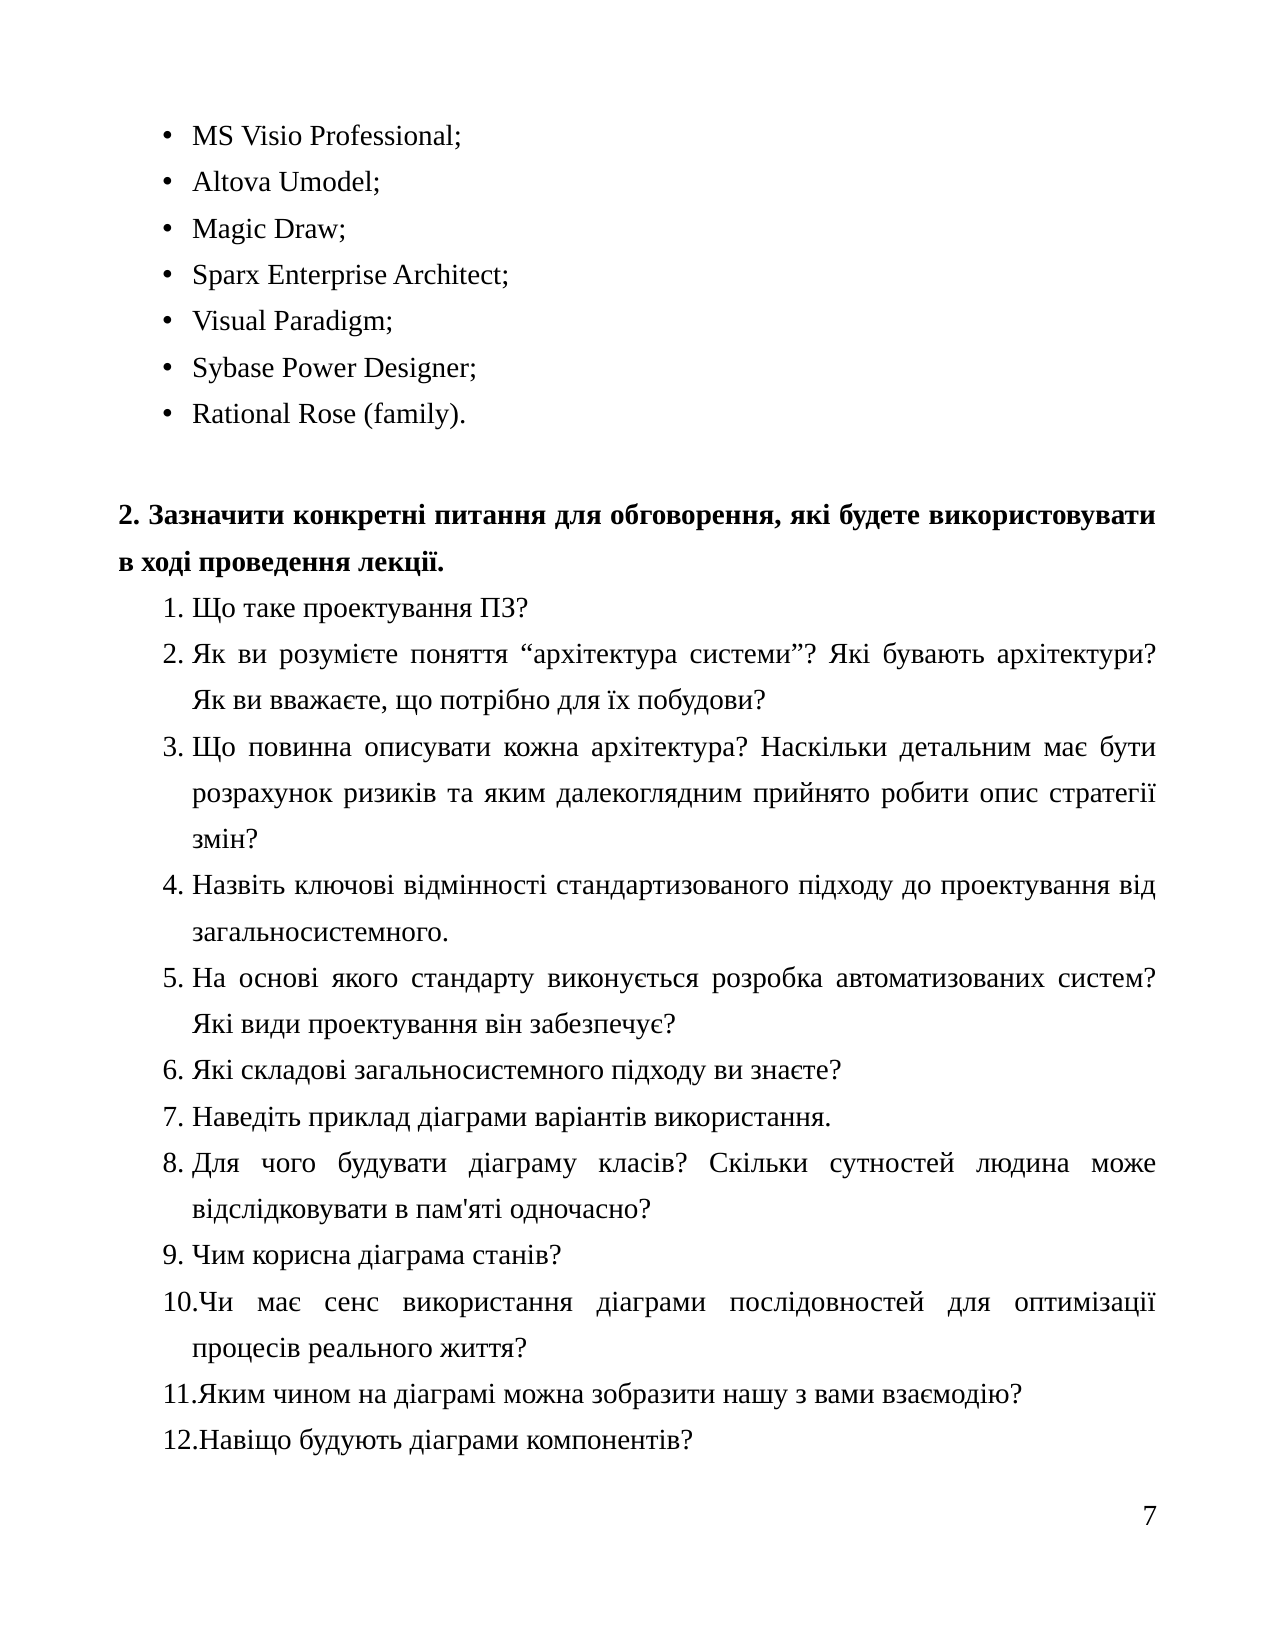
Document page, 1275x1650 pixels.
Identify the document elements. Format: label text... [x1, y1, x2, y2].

list Visual Paradigm; [162, 303, 1157, 337]
list Яким чином на діаграмі можна зобразити нашу з вами взаємодію? [162, 1376, 1157, 1410]
list MS Visio Professional; [162, 118, 1157, 152]
list Altova Umodel; [162, 164, 1157, 198]
list Rational Rose (family). [162, 396, 1157, 430]
list Magic Draw; [162, 211, 1157, 244]
list Що повинна описувати кожна архітектура? Наскільки детальним має бути розрахунок ризиків та яким далекоглядним прийнято робити опис стратегії змін? [162, 729, 1157, 855]
list Які складові загальносистемного підходу ви знаєте? [162, 1052, 1157, 1086]
list Що таке проектування ПЗ? [162, 590, 1157, 623]
list Sparx Enterprise Architect; [162, 257, 1157, 291]
list На основі якого стандарту виконується розробка автоматизованих систем? Які види проектування він забезпечує? [162, 960, 1157, 1040]
list Наведіть приклад діаграми варіантів використання. [162, 1099, 1157, 1132]
list Як ви розумієте поняття “архітектура системи”? Які бувають архітектури? Як ви вважаєте, що потрібно для їх побудови? [162, 636, 1157, 716]
list Для чого будувати діаграму класів? Скільки сутностей людина може відслідковувати в пам'яті одночасно? [162, 1145, 1157, 1225]
list Навіщо будують діаграми компонентів? [162, 1422, 1157, 1456]
list Sybase Power Designer; [162, 350, 1157, 383]
text 2. Зазначити конкретні питання для обговорення, які будете використовувати в ході проведення лекції. [118, 497, 1157, 577]
list Чи має сенс використання діаграми послідовностей для оптимізації процесів реального життя? [162, 1284, 1157, 1363]
list Назвіть ключові відмінності стандартизованого підходу до проектування від загальносистемного. [162, 867, 1157, 947]
list Чим корисна діаграма станів? [162, 1237, 1157, 1271]
